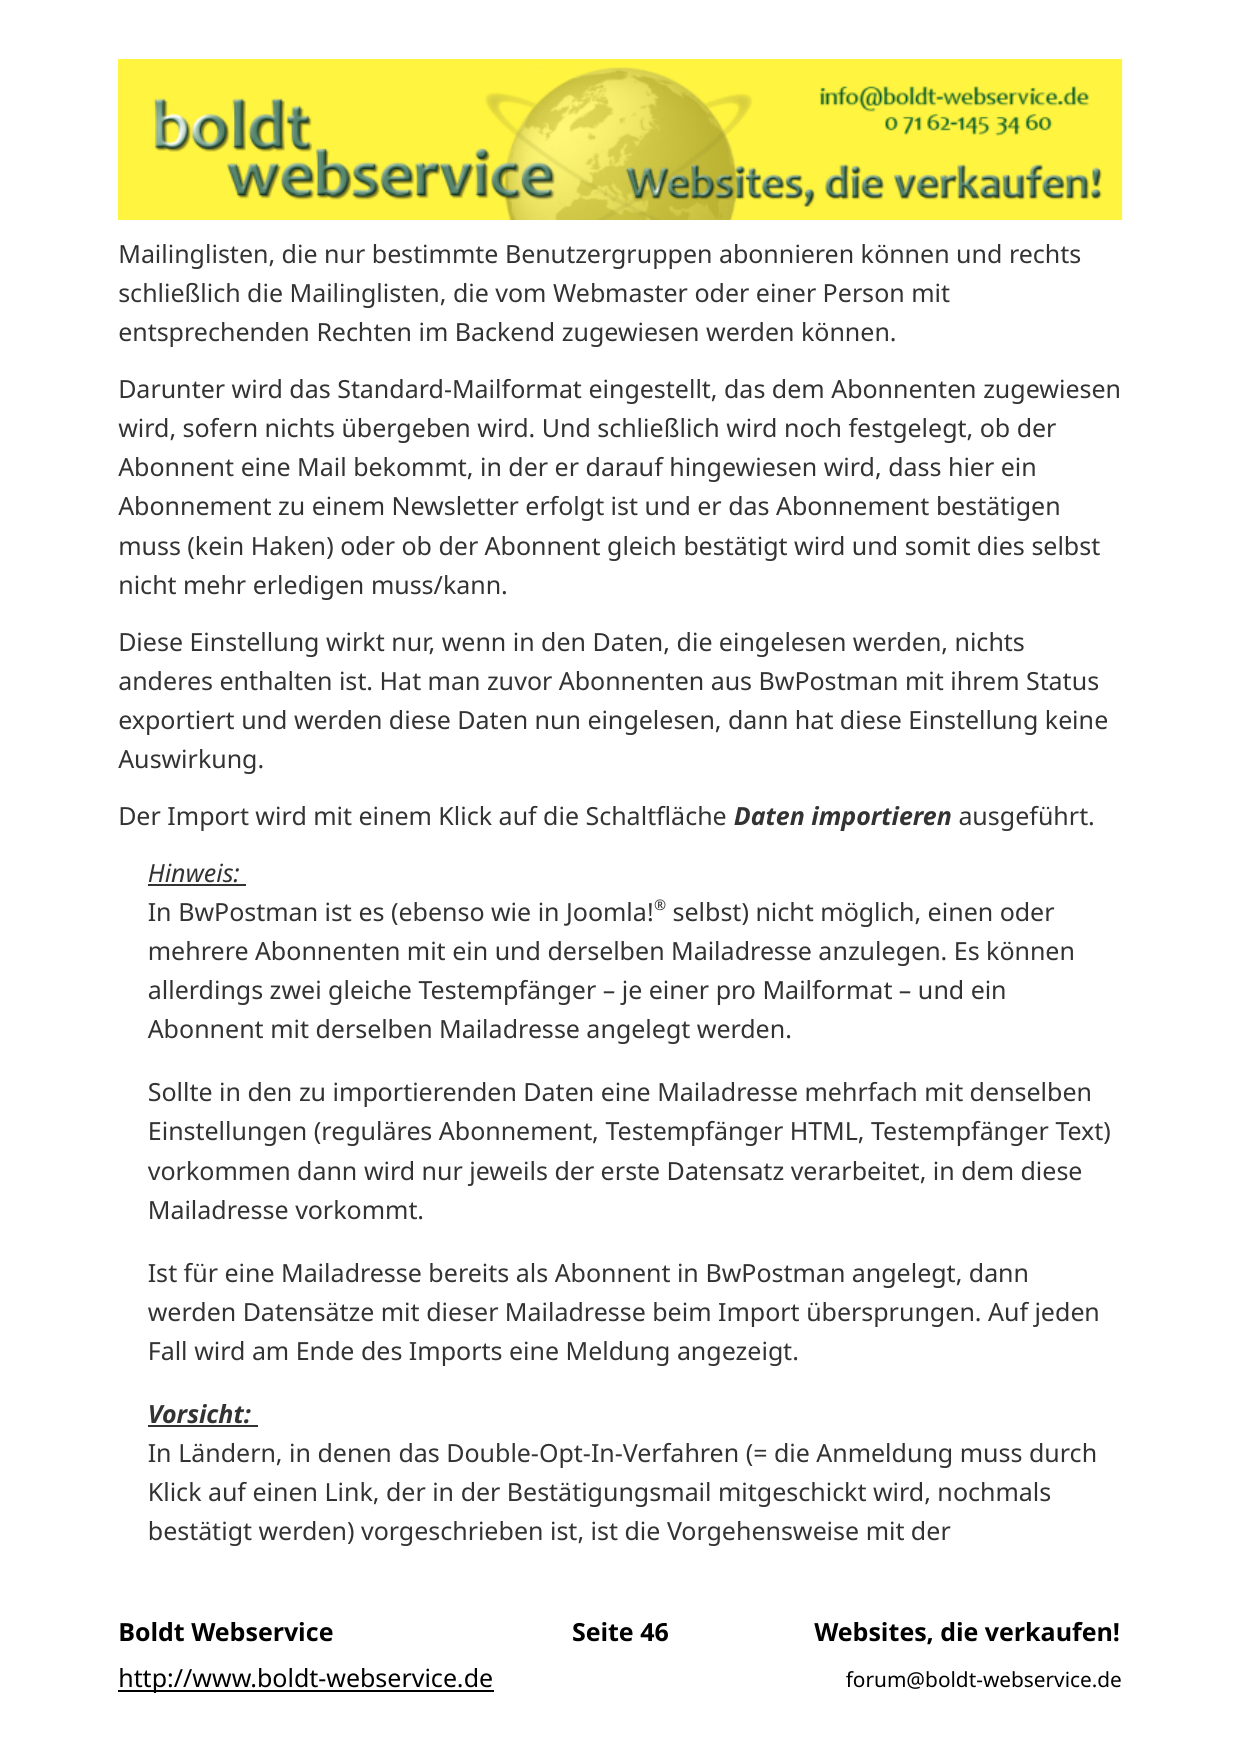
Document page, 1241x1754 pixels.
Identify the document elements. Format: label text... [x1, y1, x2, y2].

text Mailinglisten, die nur bestimmte Benutzergruppen abonnieren können und rechts schließlich die Mailinglisten, die vom Webmaster oder einer Person mit entsprechenden Rechten im Backend zugewiesen werden können. [118, 236, 1122, 349]
picture [118, 59, 1123, 220]
text Hinweis: In BwPostman ist es (ebenso wie in Joomla!® selbst) nicht möglich, einen oder mehrere Abonnenten mit ein und derselben Mailadresse anzulegen. Es können allerdings zwei gleiche Testempfänger – je einer pro Mailformat – und ein Abonnent mit derselben Mailadresse angelegt werden. [148, 855, 1122, 1046]
text Diese Einstellung wirkt nur, wenn in den Daten, die eingelesen werden, nichts anderes enthalten ist. Hat man zuvor Abonnenten aus BwPostman mit ihrem Status exportiert und werden diese Daten nun eingelesen, dann hat diese Einstellung keine Auswirkung. [118, 624, 1122, 776]
text Der Import wird mit einem Klick auf die Schaltfläche Daten importieren ausgeführt. [118, 798, 1122, 833]
text Darunter wird das Standard-Mailformat eingestellt, das dem Abonnenten zugewiesen wird, sofern nichts übergeben wird. Und schließlich wird noch festgelegt, ob der Abonnent eine Mail bekommt, in der er darauf hingewiesen wird, dass hier ein Abonnement zu einem Newsletter erfolgt ist und er das Abonnement bestätigen muss (kein Haken) oder ob der Abonnent gleich bestätigt wird und somit dies selbst nicht mehr erledigen muss/kann. [118, 371, 1122, 601]
text Sollte in den zu importierenden Daten eine Mailadresse mehrfach mit denselben Einstellungen (reguläres Abonnement, Testempfänger HTML, Testempfänger Text) vorkommen dann wird nur jeweils der erste Datensatz verarbeitet, in dem diese Mailadresse vorkommt. [148, 1075, 1122, 1226]
text Vorsicht: In Ländern, in denen das Double-Opt-In-Verfahren (= die Anmeldung muss durch Klick auf einen Link, der in der Bestätigungsmail mitgeschickt wird, nochmals bestätigt werden) vorgeschrieben ist, ist die Vorgehensweise mit der [148, 1396, 1122, 1548]
text Ist für eine Mailadresse bereits als Abonnent in BwPostman angelegt, dann werden Datensätze mit dieser Mailadresse beim Import übersprungen. Auf jeden Fall wird am Ende des Imports eine Meldung angezeigt. [148, 1255, 1122, 1368]
